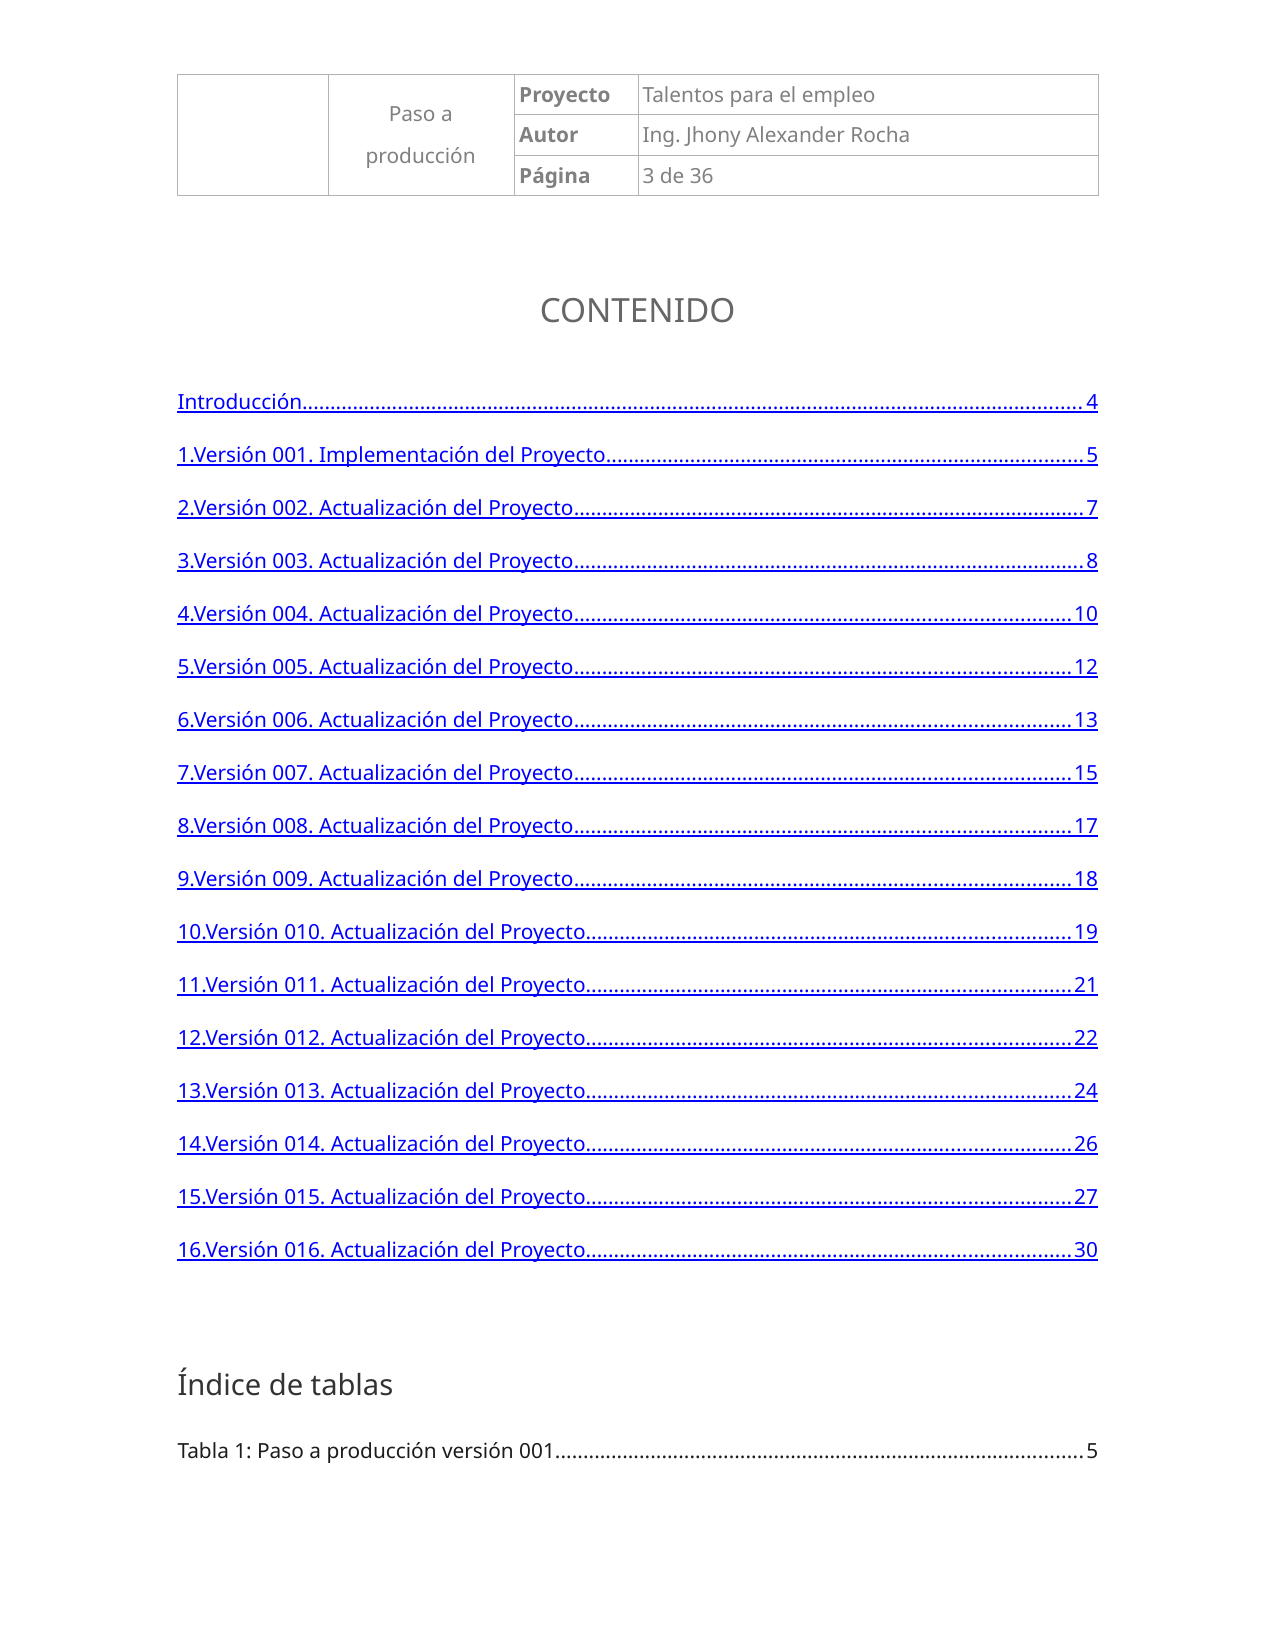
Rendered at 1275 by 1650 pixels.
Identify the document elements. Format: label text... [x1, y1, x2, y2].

text 8.Versión 008. Actualización del Proyecto 17 [177, 811, 1098, 835]
text 3.Versión 003. Actualización del Proyecto 8 [177, 546, 1098, 570]
text 2.Versión 002. Actualización del Proyecto 7 [177, 493, 1098, 517]
text 1.Versión 001. Implementación del Proyecto 5 [177, 440, 1098, 464]
text 13.Versión 013. Actualización del Proyecto 24 [177, 1076, 1098, 1100]
text 15.Versión 015. Actualización del Proyecto 27 [177, 1182, 1098, 1206]
text 6.Versión 006. Actualización del Proyecto 13 [177, 705, 1098, 729]
text 5.Versión 005. Actualización del Proyecto 12 [177, 652, 1098, 676]
subtitle Índice de tablas [177, 1364, 1098, 1404]
text 9.Versión 009. Actualización del Proyecto 18 [177, 864, 1098, 888]
text 4.Versión 004. Actualización del Proyecto 10 [177, 599, 1098, 623]
text 14.Versión 014. Actualización del Proyecto 26 [177, 1129, 1098, 1153]
text 16.Versión 016. Actualización del Proyecto 30 [177, 1235, 1098, 1259]
text 7.Versión 007. Actualización del Proyecto 15 [177, 758, 1098, 782]
subtitle CONTENIDO [177, 287, 1098, 332]
text Tabla 1: Paso a producción versión 001. 5 [177, 1436, 1098, 1465]
text 12.Versión 012. Actualización del Proyecto 22 [177, 1023, 1098, 1047]
text 11.Versión 011. Actualización del Proyecto 21 [177, 970, 1098, 994]
text Introducción 4 [177, 387, 1098, 411]
text 10.Versión 010. Actualización del Proyecto 19 [177, 917, 1098, 941]
